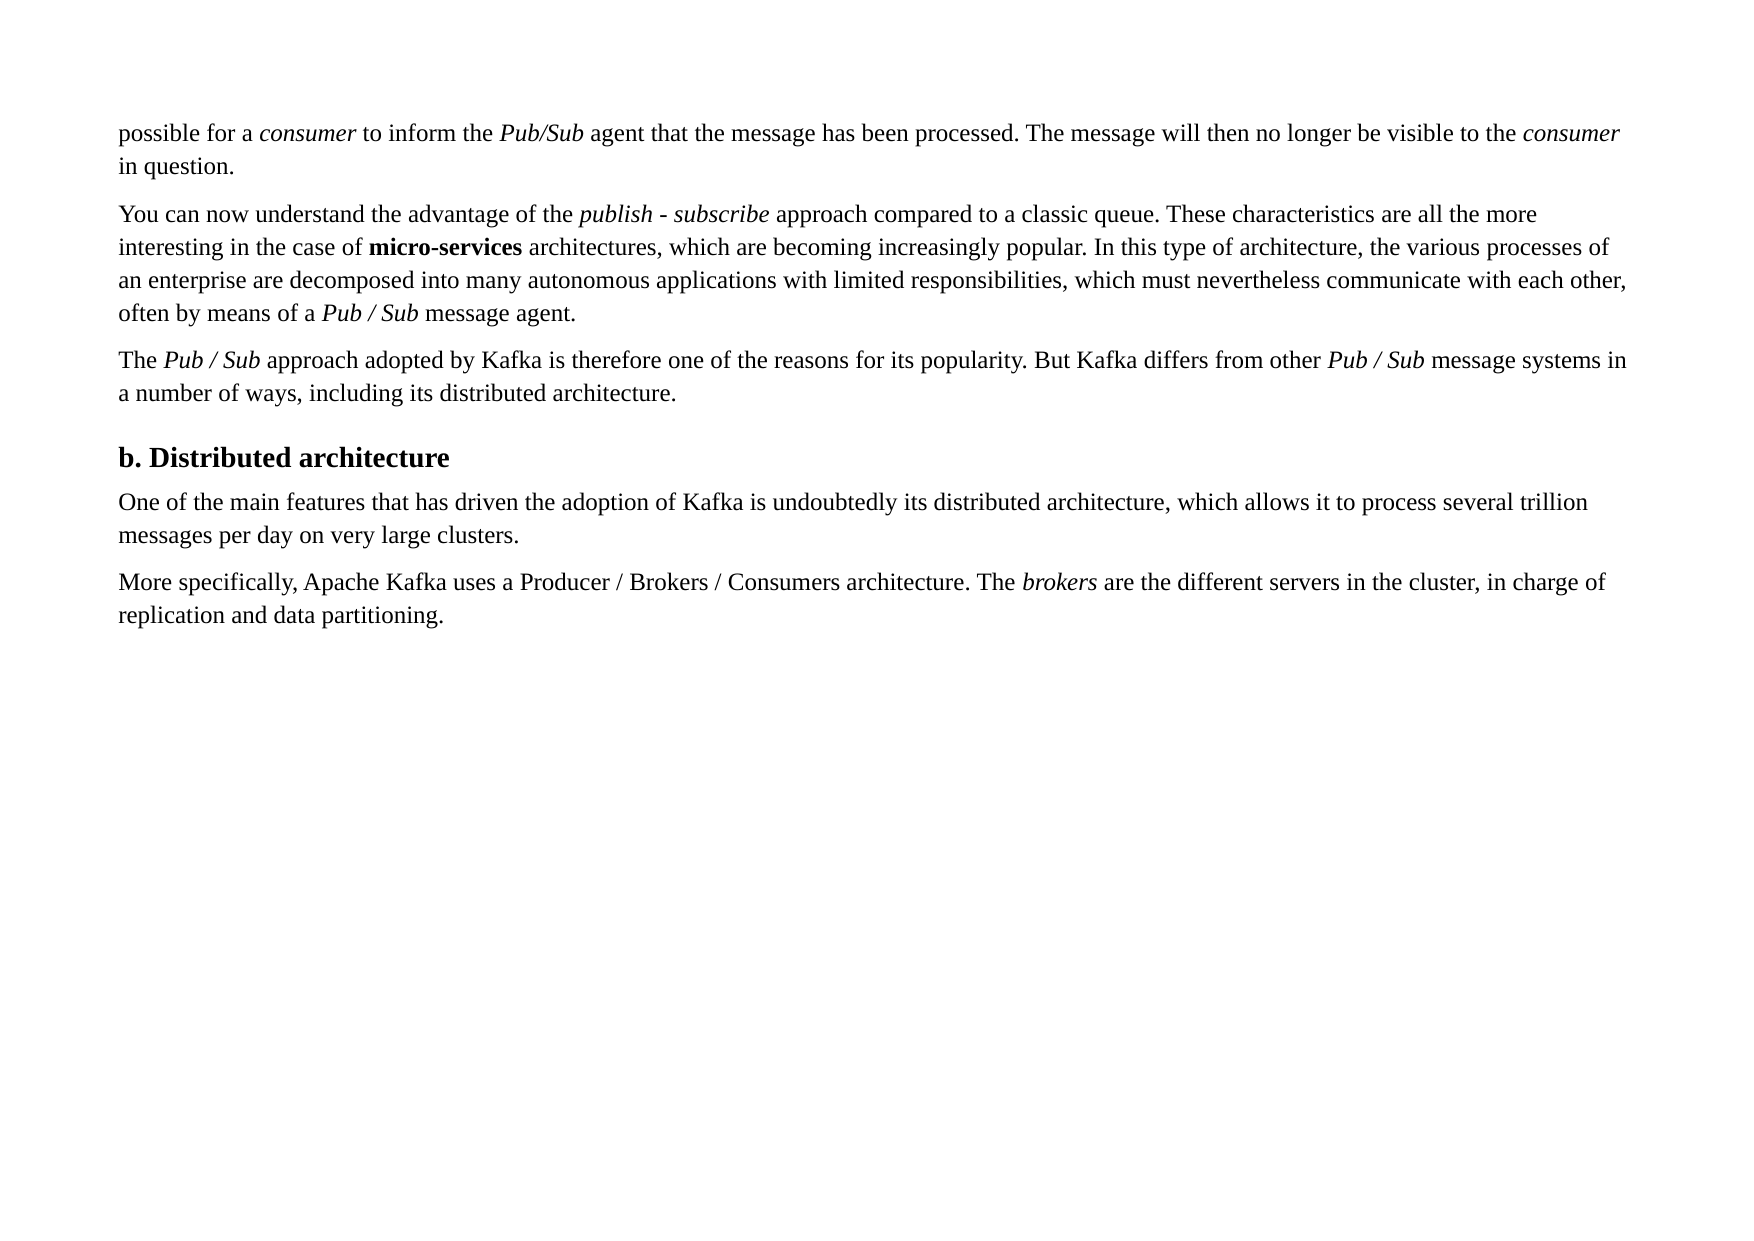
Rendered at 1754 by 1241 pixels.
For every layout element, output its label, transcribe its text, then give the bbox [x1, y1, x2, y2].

text possible for a consumer to inform the Pub/Sub agent that the message has been processed. The message will then no longer be visible to the consumer in question. [118, 118, 1636, 180]
text One of the main features that has driven the adoption of Kafka is undoubtedly its distributed architecture, which allows it to process several trillion messages per day on very large clusters. [118, 487, 1636, 548]
subtitle b. Distributed architecture [118, 441, 1636, 474]
text More specifically, Apache Kafka uses a Producer / Brokers / Consumers architecture. The brokers are the different servers in the cluster, in charge of replication and data partitioning. [118, 567, 1636, 629]
text You can now understand the advantage of the publish - subscribe approach compared to a classic queue. These characteristics are all the more interesting in the case of micro-services architectures, which are becoming increasingly popular. In this type of architecture, the various processes of an enterprise are decomposed into many autonomous applications with limited responsibilities, which must nevertheless communicate with each other, often by means of a Pub / Sub message agent. [118, 199, 1636, 327]
text The Pub / Sub approach adopted by Kafka is therefore one of the reasons for its popularity. But Kafka differs from other Pub / Sub message systems in a number of ways, including its distributed architecture. [118, 345, 1636, 407]
